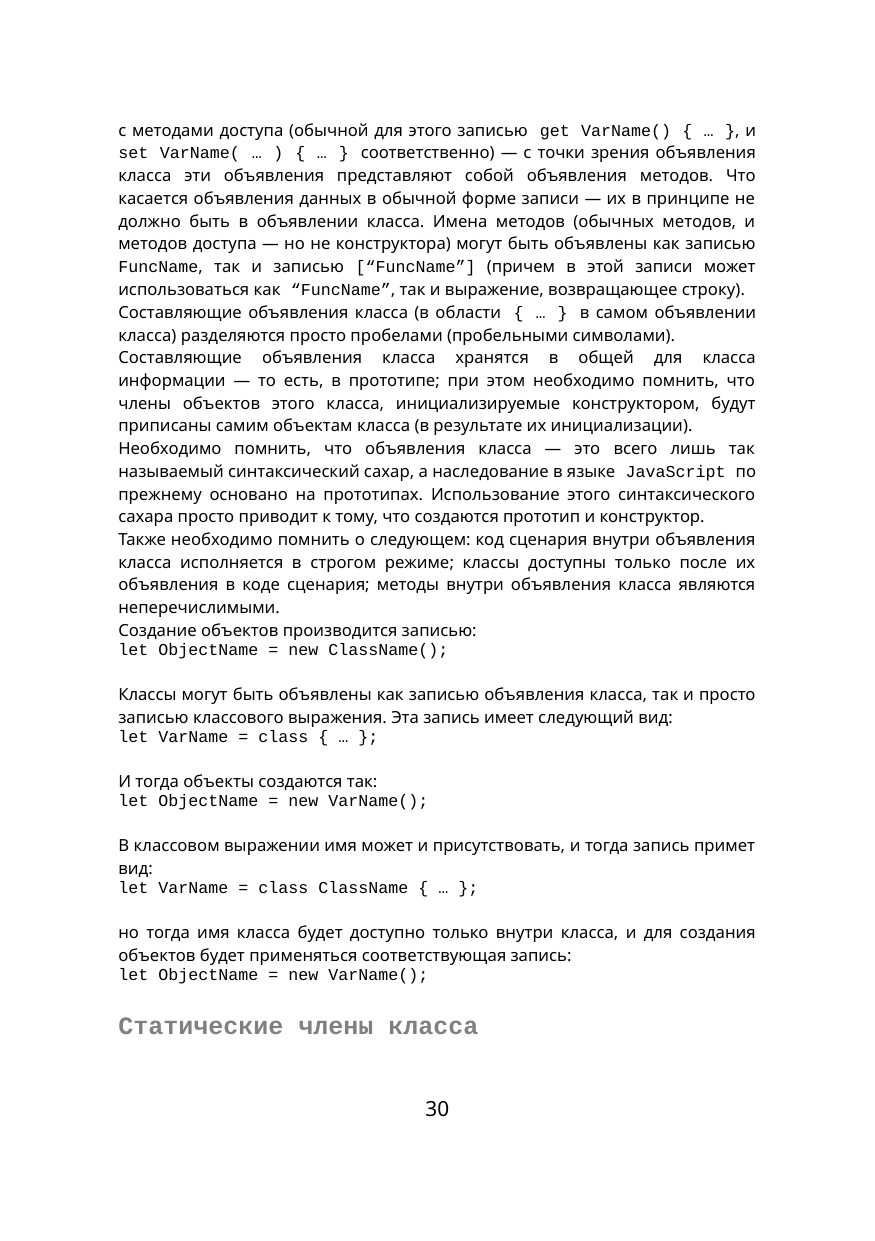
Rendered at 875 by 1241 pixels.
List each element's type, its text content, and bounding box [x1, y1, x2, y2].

text Составляющие объявления класса (в области { … } в самом объявлении класса) разделяются просто пробелами (пробельными символами). [118, 300, 756, 346]
text с методами доступа (обычной для этого записью get VarName() { … }, и set VarName( … ) { … } соответственно) — с точки зрения объявления класса эти объявления представляют собой объявления методов. Что касается объявления данных в обычной форме записи — их в принципе не должно быть в объявлении класса. Имена методов (обычных методов, и методов доступа — но не конструктора) могут быть объявлены как записью FuncName, так и записью [“FuncName”] (причем в этой записи может использоваться как “FuncName”, так и выражение, возвращающее строку). [118, 118, 756, 300]
text Также необходимо помнить о следующем: код сценария внутри объявления класса исполняется в строгом режиме; классы доступны только после их объявления в коде сценария; методы внутри объявления класса являются неперечислимыми. [118, 528, 756, 618]
text let VarName = class { … }; [118, 728, 756, 747]
text Составляющие объявления класса хранятся в общей для класса информации — то есть, в прототипе; при этом необходимо помнить, что члены объектов этого класса, инициализируемые конструктором, будут приписаны самим объектам класса (в результате их инициализации). [118, 346, 756, 437]
text Необходимо помнить, что объявления класса — это всего лишь так называемый синтаксический сахар, а наследование в языке JavaScript по прежнему основано на прототипах. Использование этого синтаксического сахара просто приводит к тому, что создаются прототип и конструктор. [118, 437, 756, 528]
text Создание объектов производится записью: [118, 618, 756, 641]
text но тогда имя класса будет доступно только внутри класса, и для создания объектов будет применяться соответствующая запись: [118, 921, 756, 966]
text И тогда объекты создаются так: [118, 770, 756, 792]
text Статические члены класса [118, 1013, 756, 1042]
text let ObjectName = new VarName(); [118, 792, 756, 811]
text let ObjectName = new ClassName(); [118, 641, 756, 660]
text let VarName = class ClassName { … }; [118, 879, 756, 898]
text В классовом выражении имя может и присутствовать, и тогда запись примет вид: [118, 834, 756, 879]
text Классы могут быть объявлены как записью объявления класса, так и просто записью классового выражения. Эта запись имеет следующий вид: [118, 683, 756, 728]
text let ObjectName = new VarName(); [118, 966, 756, 985]
